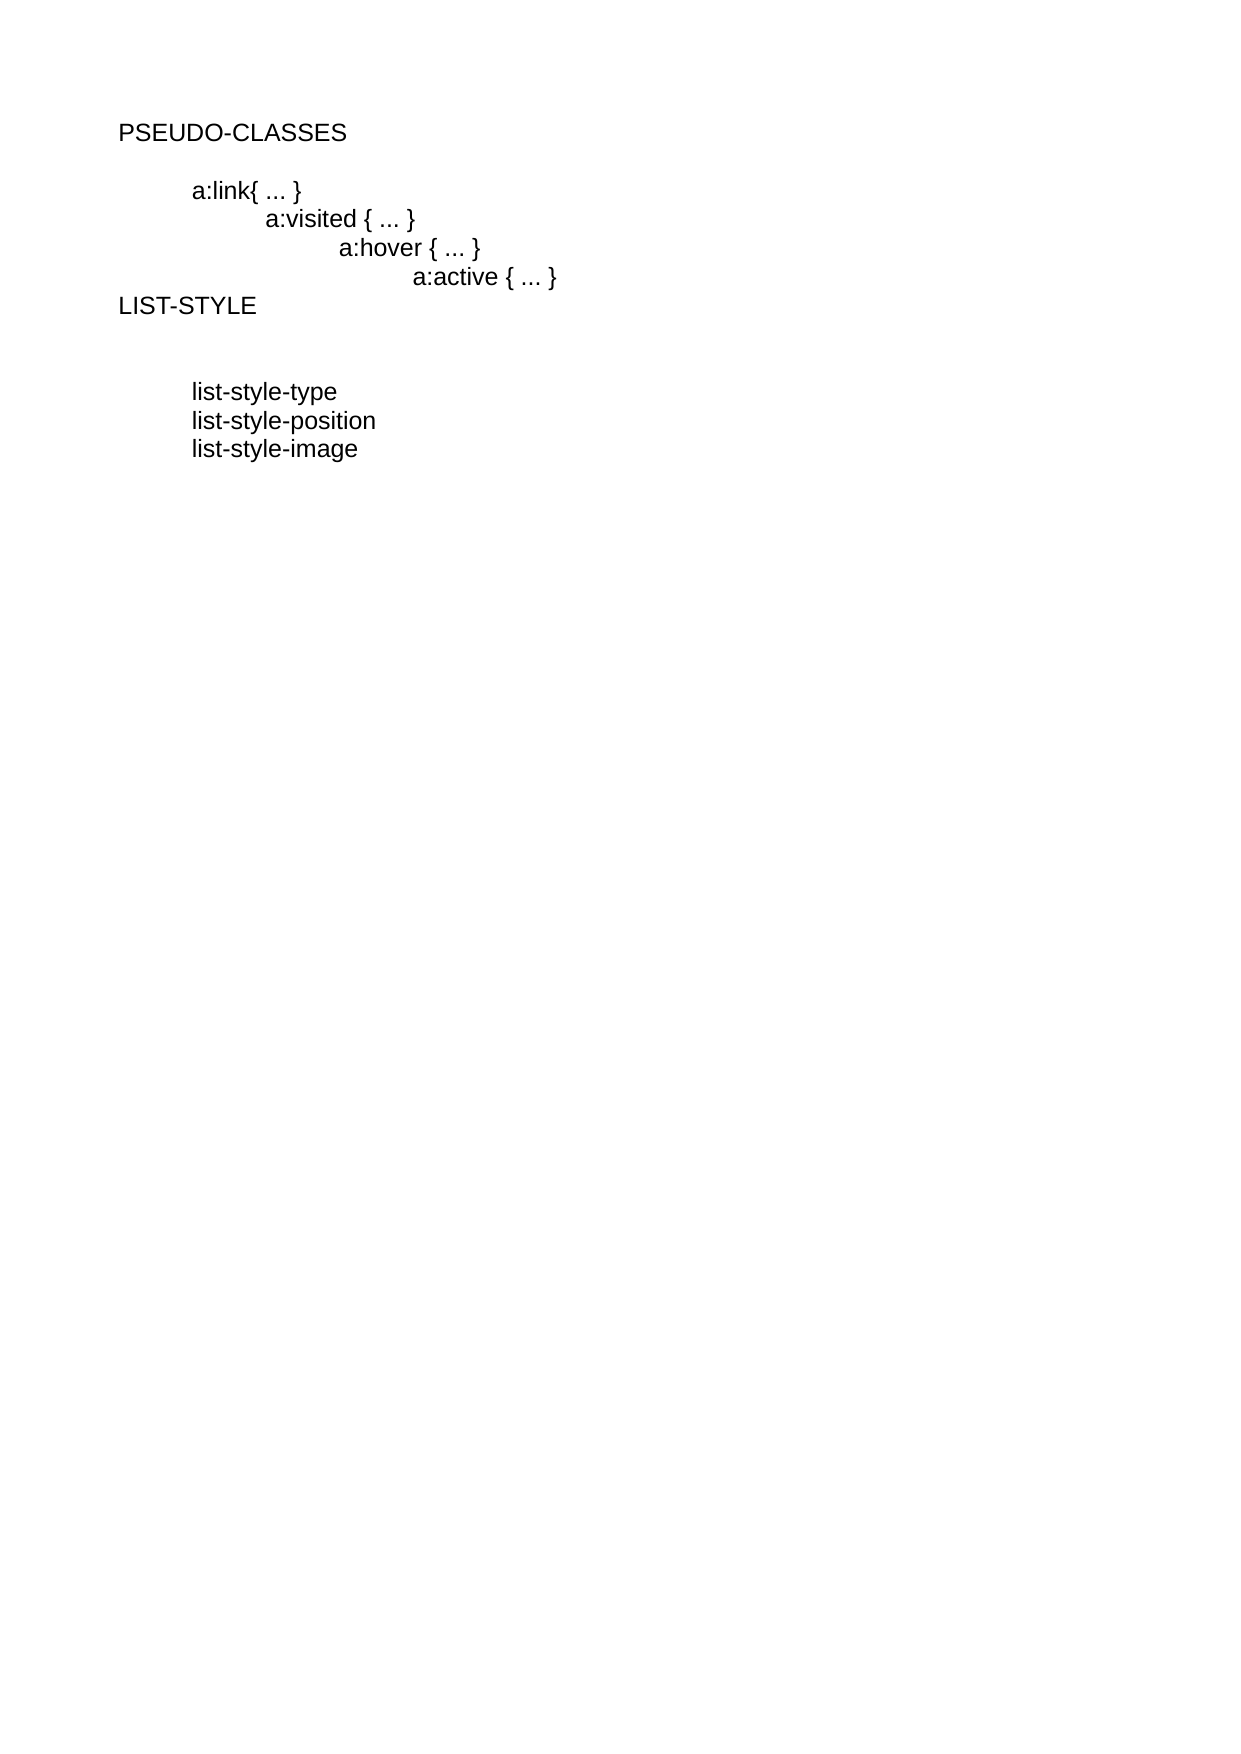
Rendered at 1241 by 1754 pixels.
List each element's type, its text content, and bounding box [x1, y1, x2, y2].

text a:hover { ... } [118, 233, 1122, 262]
text list-style-position [118, 406, 1122, 434]
text LIST-STYLE [118, 291, 1122, 319]
text a:active { ... } [118, 262, 1122, 291]
text PSEUDO-CLASSES [118, 118, 1122, 147]
text list-style-type [118, 377, 1122, 406]
text list-style-image [118, 434, 1122, 463]
text a:link{ ... } [118, 176, 1122, 204]
text a:visited { ... } [118, 204, 1122, 233]
